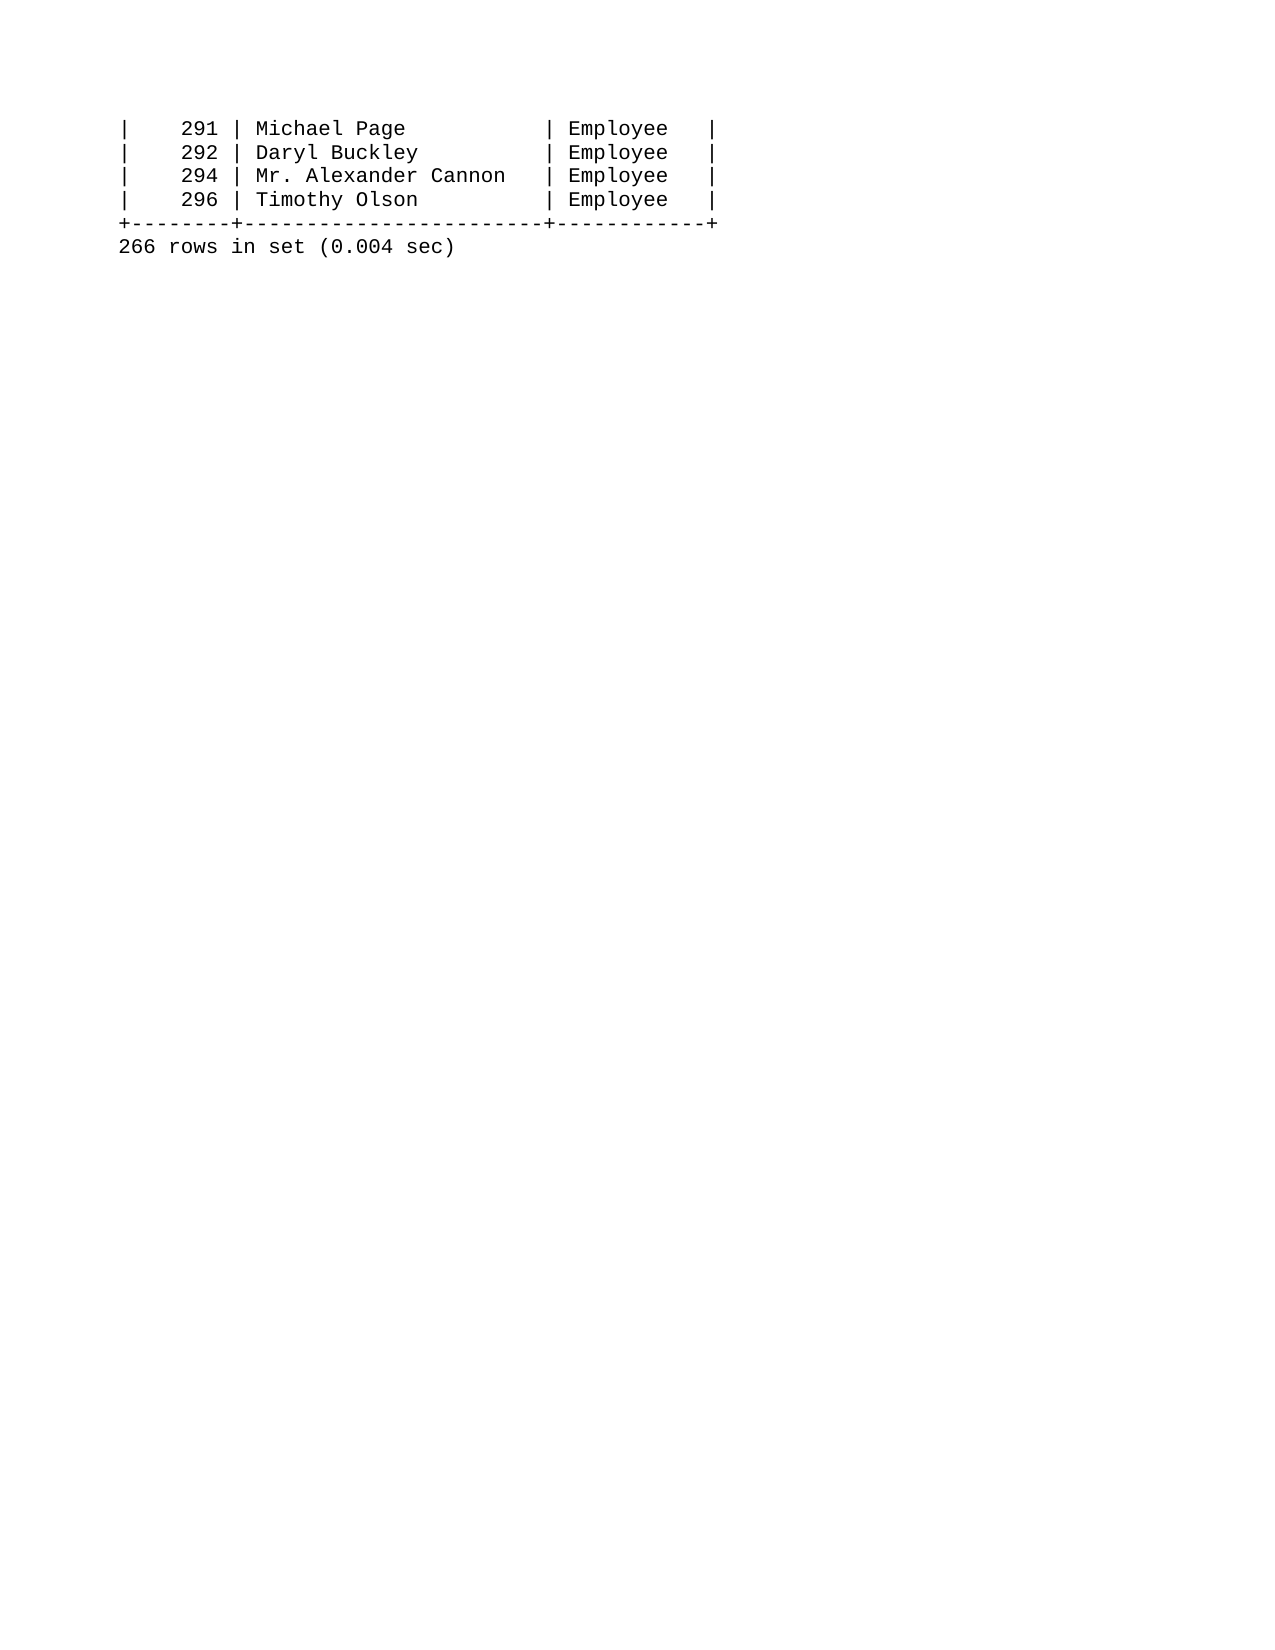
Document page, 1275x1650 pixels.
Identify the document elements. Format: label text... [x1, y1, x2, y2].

text +--------+------------------------+------------+ [118, 213, 1157, 236]
text | 294 | Mr. Alexander Cannon | Employee | [118, 165, 1157, 189]
text | 291 | Michael Page | Employee | [118, 118, 1157, 142]
text | 296 | Timothy Olson | Employee | [118, 189, 1157, 213]
text 266 rows in set (0.004 sec) [118, 236, 1157, 260]
text | 292 | Daryl Buckley | Employee | [118, 142, 1157, 165]
